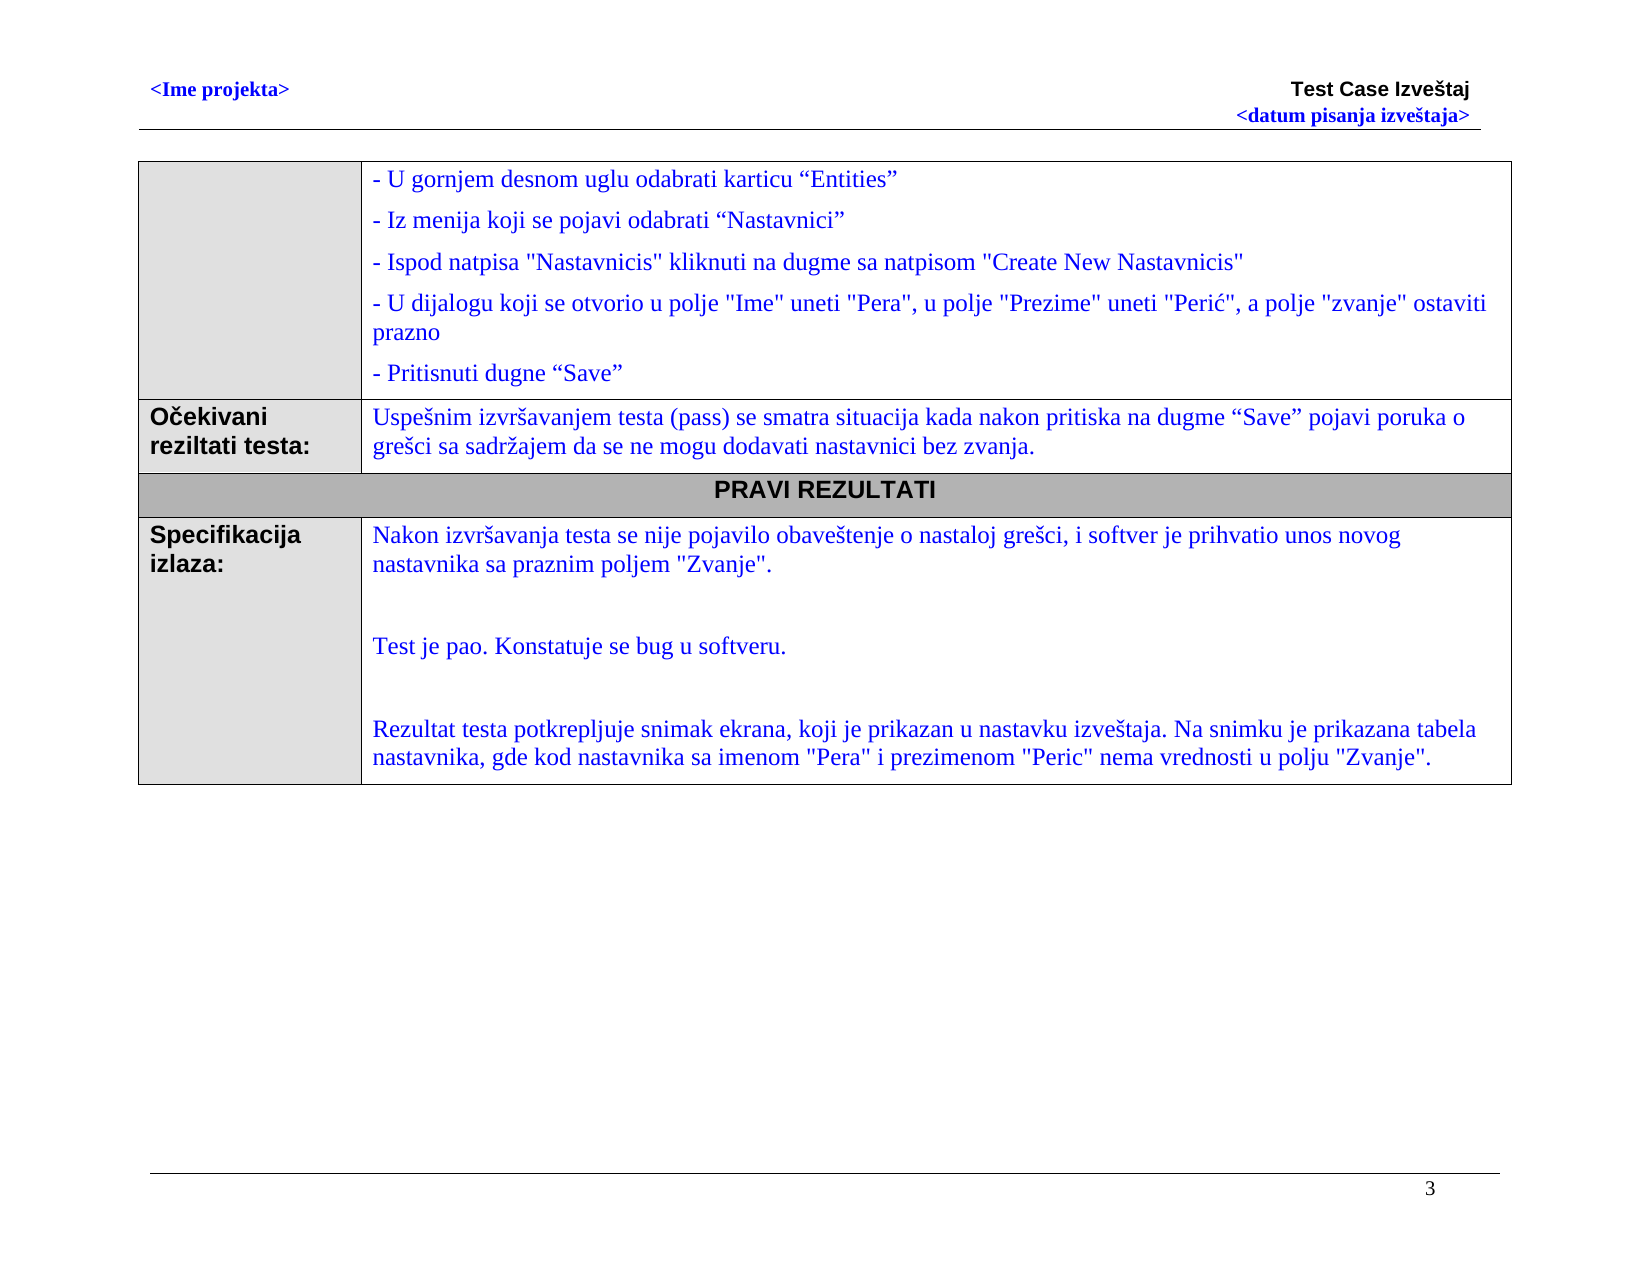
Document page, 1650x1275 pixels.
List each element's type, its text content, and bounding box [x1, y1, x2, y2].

table_cell Nakon izvršavanja testa se nije pojavilo obaveštenje o nastaloj grešci, i softver je prihvatio unos novog nastavnika sa praznim poljem "Zvanje". Test je pao. Konstatuje se bug u softveru. Rezultat testa potkrepljuje snimak ekrana, koji je prikazan u nastavku izveštaja. Na snimku je prikazana tabela nastavnika, gde kod nastavnika sa imenom "Pera" i prezimenom "Peric" nema vrednosti u polju "Zvanje". [362, 518, 1511, 784]
table_cell Uspešnim izvršavanjem testa (pass) se smatra situacija kada nakon pritiska na dugme “Save” pojavi poruka o grešci sa sadržajem da se ne mogu dodavati nastavnici bez zvanja. [362, 400, 1511, 472]
table_cell PRAVI REZULTATI [139, 474, 1511, 517]
table_cell Specifikacija izlaza: [139, 518, 361, 784]
table_cell Očekivani reziltati testa: [139, 400, 361, 472]
table_cell - U gornjem desnom uglu odabrati karticu “Entities” - Iz menija koji se pojavi odabrati “Nastavnici” - Ispod natpisa "Nastavnicis" kliknuti na dugme sa natpisom "Create New Nastavnicis" - U dijalogu koji se otvorio u polje "Ime" uneti "Pera", u polje "Prezime" uneti "Perić", a polje "zvanje" ostaviti prazno - Pritisnuti dugne “Save” [362, 162, 1511, 399]
table_cell [139, 162, 361, 399]
